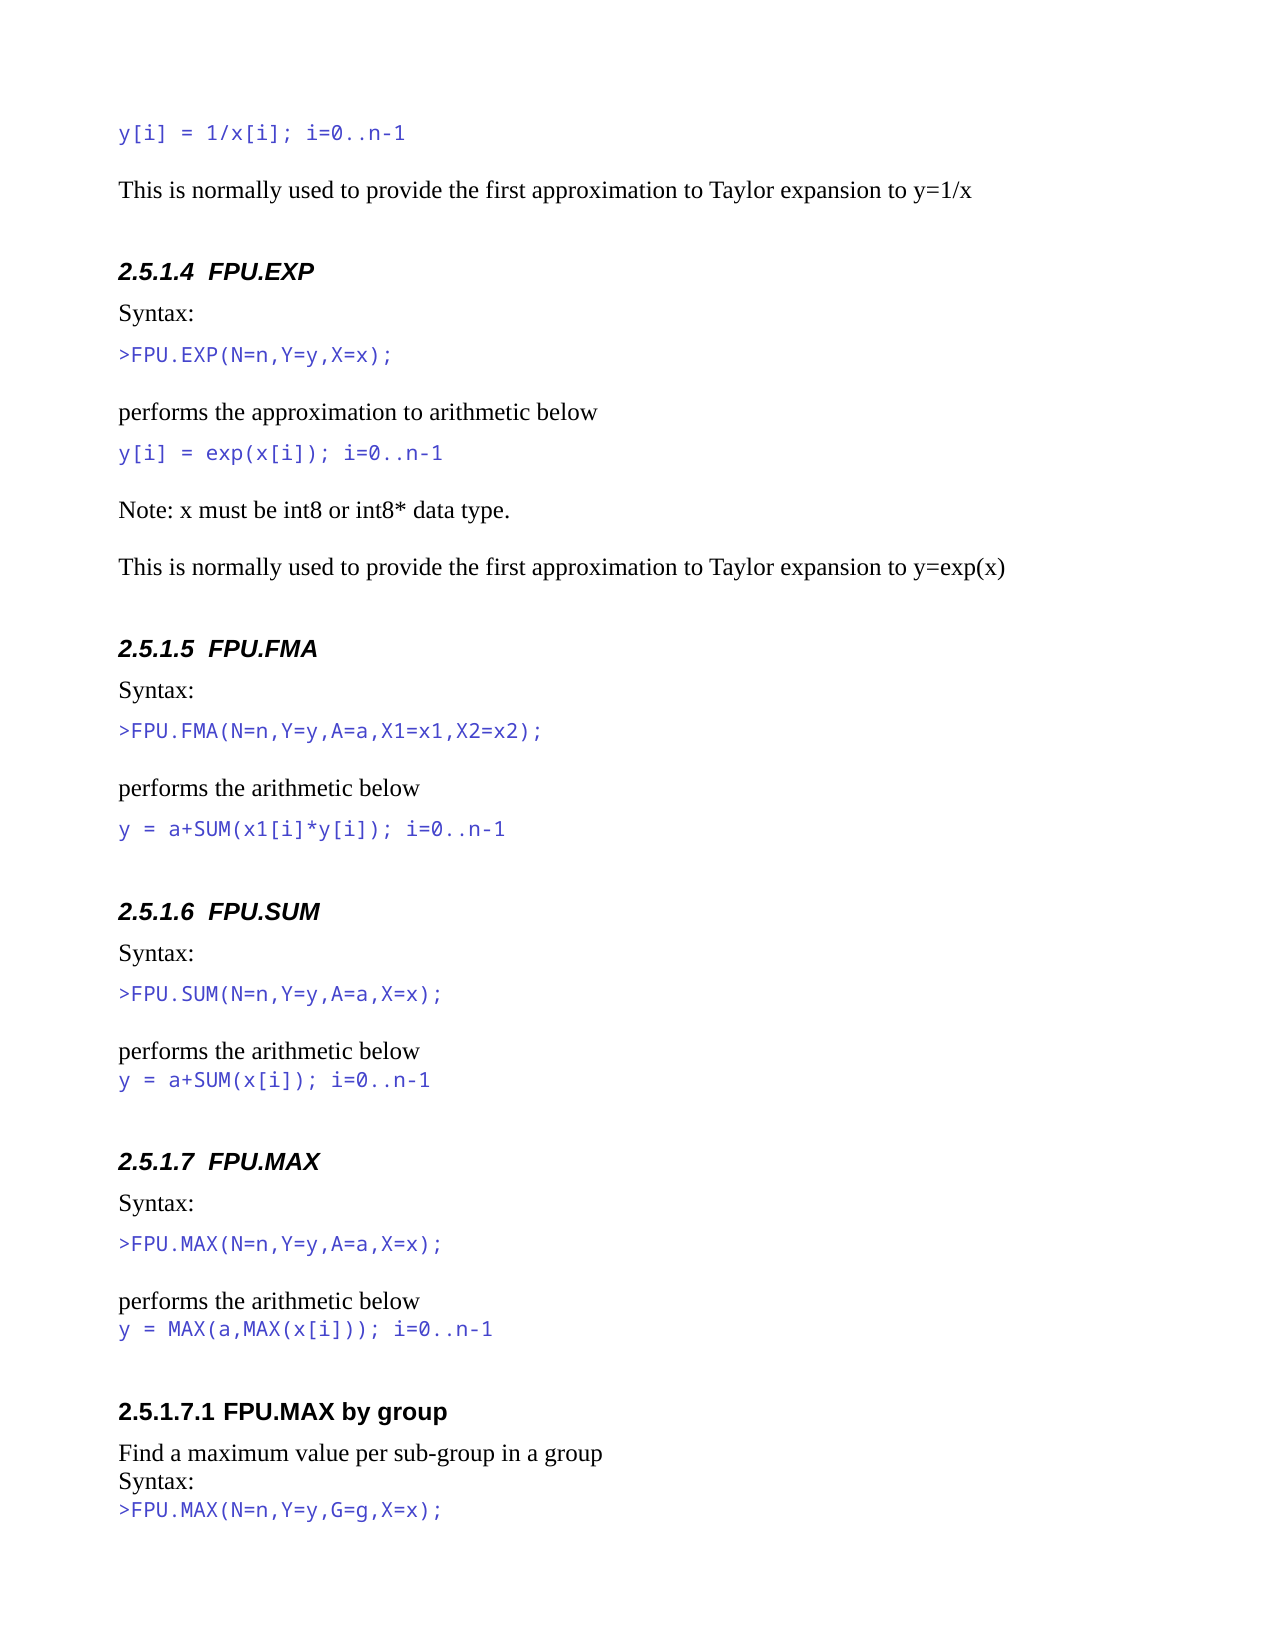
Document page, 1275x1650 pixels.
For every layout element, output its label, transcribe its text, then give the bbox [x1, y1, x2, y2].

text Note: x must be int8 or int8* data type. [118, 495, 1157, 523]
subtitle FPU.MAX [118, 1147, 1157, 1175]
text >FPU.MAX(N=n,Y=y,A=a,X=x); [118, 1229, 1157, 1257]
text y = a+SUM(x[i]); i=0..n-1 [118, 1065, 1157, 1093]
text y[i] = 1/x[i]; i=0..n-1 [118, 118, 1157, 147]
subtitle FPU.EXP [118, 257, 1157, 286]
text performs the arithmetic below [118, 1286, 1157, 1314]
text Find a maximum value per sub-group in a group [118, 1438, 1157, 1466]
text >FPU.MAX(N=n,Y=y,G=g,X=x); [118, 1495, 1157, 1524]
text >FPU.SUM(N=n,Y=y,A=a,X=x); [118, 979, 1157, 1007]
text performs the arithmetic below [118, 1036, 1157, 1065]
subtitle FPU.SUM [118, 897, 1157, 925]
subtitle FPU.MAX by group [118, 1397, 1157, 1425]
subtitle FPU.FMA [118, 634, 1157, 663]
text y[i] = exp(x[i]); i=0..n-1 [118, 438, 1157, 466]
text This is normally used to provide the first approximation to Taylor expansion to y=exp(x) [118, 552, 1157, 581]
text performs the arithmetic below [118, 773, 1157, 802]
text >FPU.EXP(N=n,Y=y,X=x); [118, 340, 1157, 368]
text Syntax: [118, 675, 1157, 704]
text y = a+SUM(x1[i]*y[i]); i=0..n-1 [118, 814, 1157, 843]
text This is normally used to provide the first approximation to Taylor expansion to y=1/x [118, 175, 1157, 204]
text >FPU.FMA(N=n,Y=y,A=a,X1=x1,X2=x2); [118, 716, 1157, 745]
text y = MAX(a,MAX(x[i])); i=0..n-1 [118, 1314, 1157, 1343]
text performs the approximation to arithmetic below [118, 397, 1157, 425]
text Syntax: [118, 298, 1157, 327]
text Syntax: [118, 1466, 1157, 1495]
text Syntax: [118, 1188, 1157, 1216]
text Syntax: [118, 938, 1157, 967]
